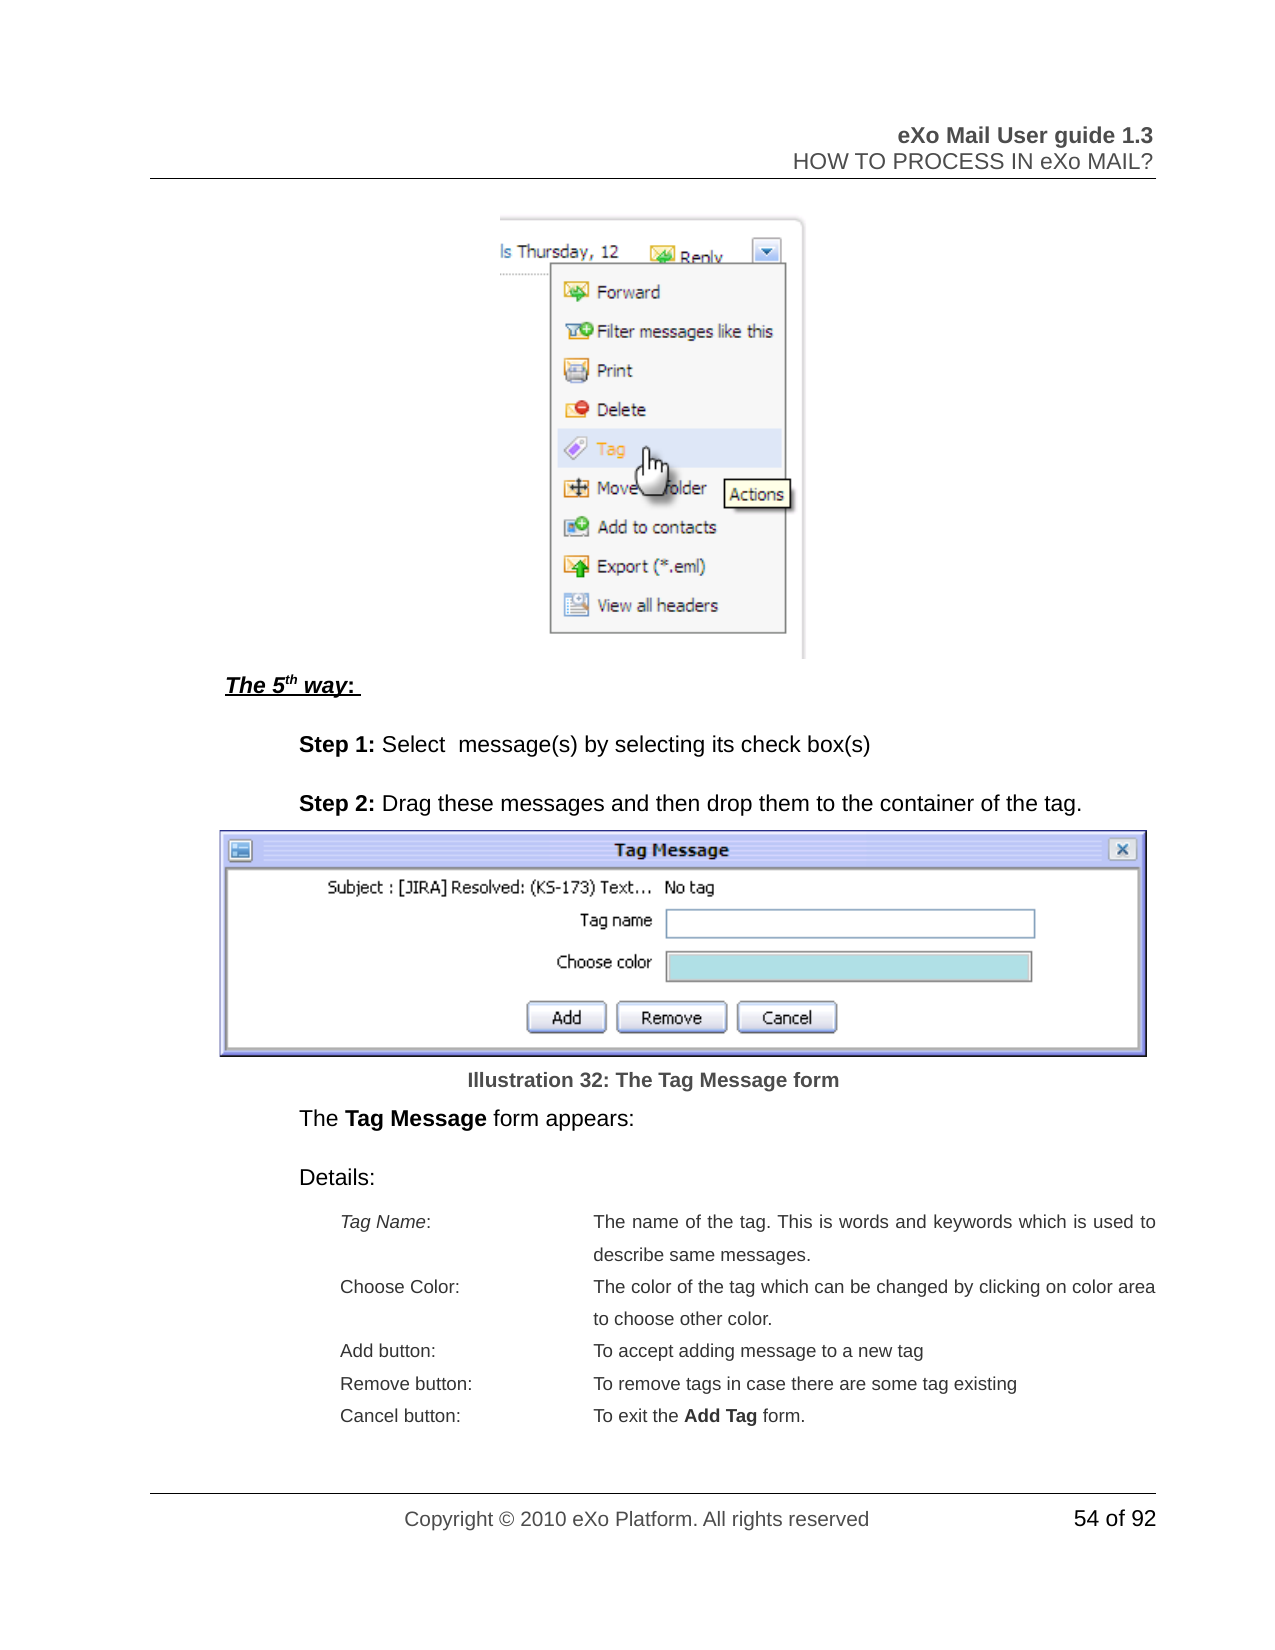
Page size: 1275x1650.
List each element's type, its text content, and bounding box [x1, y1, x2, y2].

list The Tag Message form appears: [261, 848, 1156, 1132]
text Choose Color: The color of the tag which can be changed by clicking on color area to choose other color. [340, 1276, 1156, 1329]
list The 5th way: [187, 208, 1156, 698]
picture [219, 830, 1147, 1057]
text Remove button: To remove tags in case there are some tag existing [340, 1373, 1156, 1394]
list Step 2: Drag these messages and then drop them to the container of the tag. [261, 789, 1156, 816]
list Step 1: Select message(s) by selecting its check box(s) [261, 731, 1156, 757]
picture [500, 208, 807, 659]
list Illustration 32: The Tag Message form [189, 849, 1117, 1092]
list Details: [261, 1164, 1156, 1191]
text Cancel button: To exit the Add Tag form. [340, 1405, 1156, 1426]
text Add button: To accept adding message to a new tag [340, 1340, 1156, 1362]
text Tag Name: The name of the tag. This is words and keywords which is used to describe same messages. [340, 1211, 1156, 1265]
